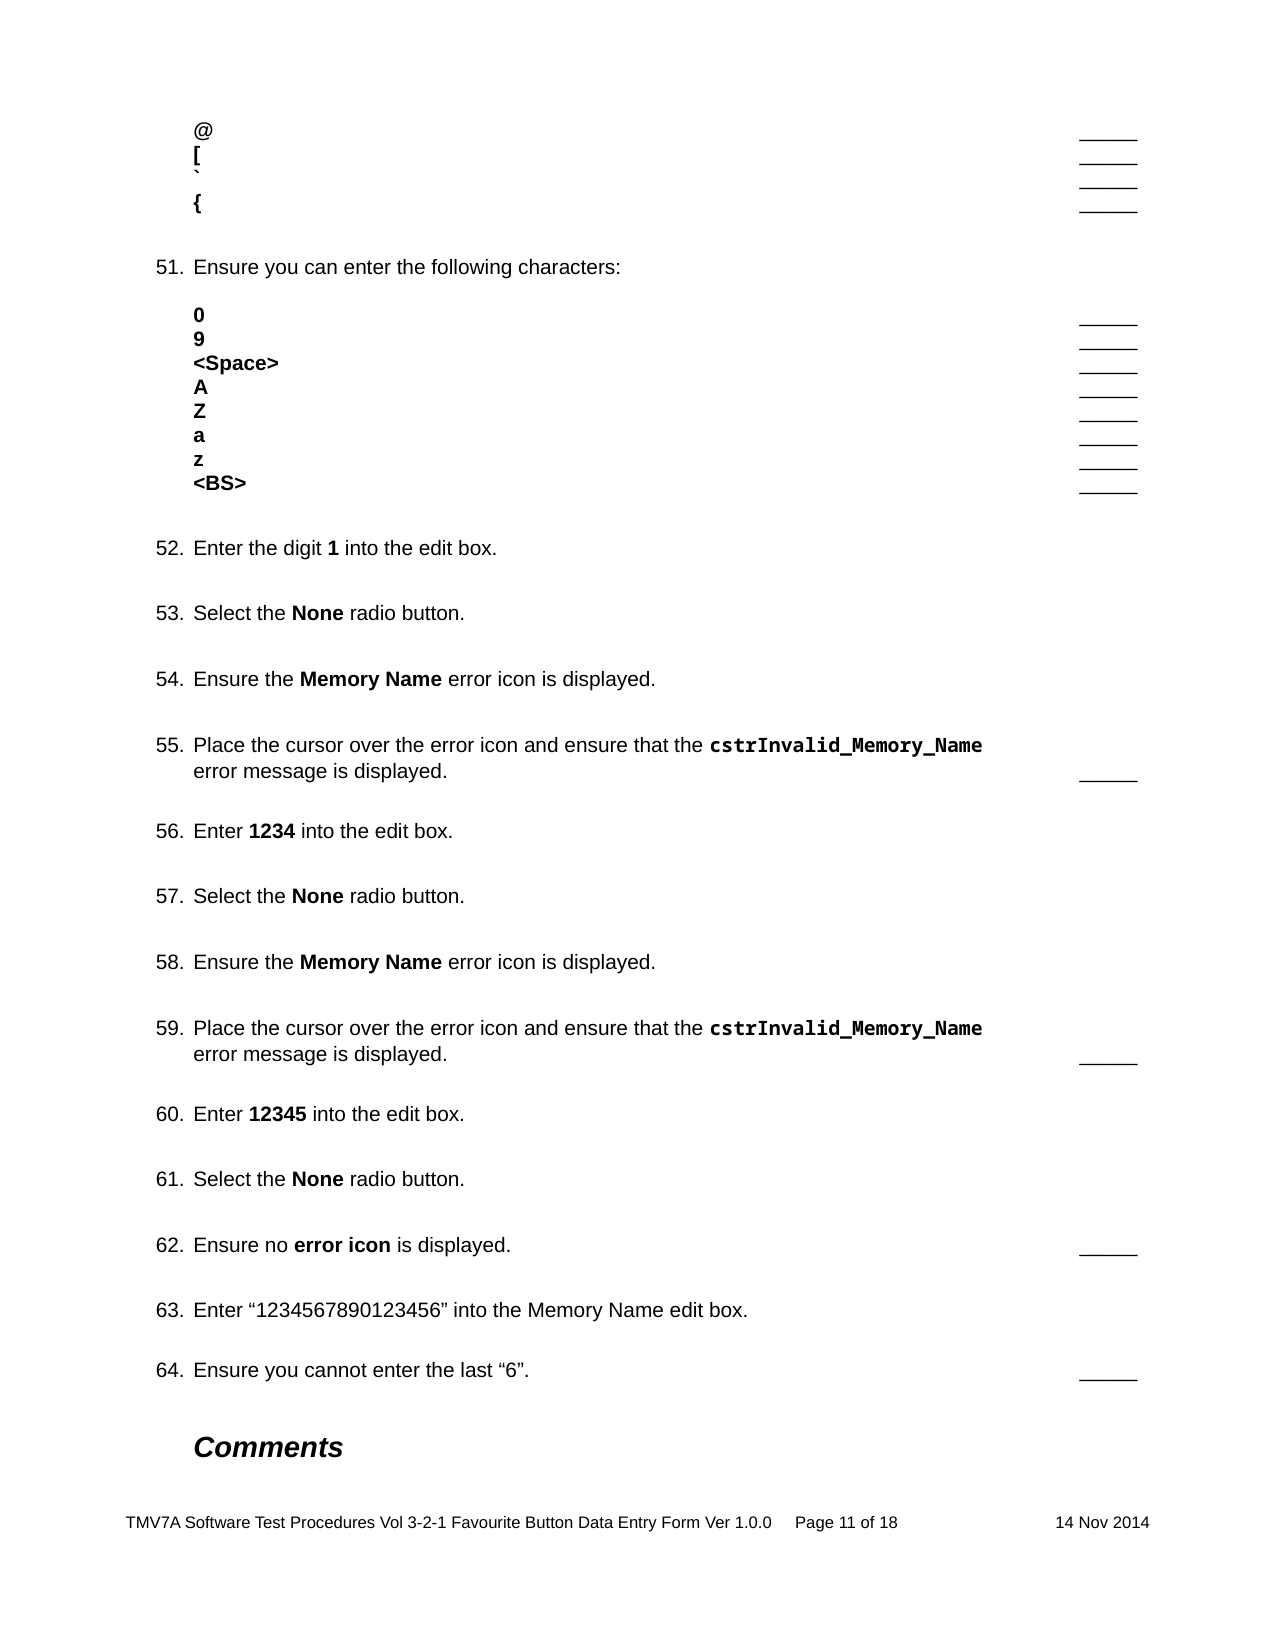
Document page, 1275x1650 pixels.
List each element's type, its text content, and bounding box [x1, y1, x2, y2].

list Enter 1234 into the edit box. [156, 819, 1157, 872]
list Ensure you cannot enter the last “6”. _____ Comments [156, 1358, 1157, 1463]
list Ensure the Memory Name error icon is displayed. [156, 666, 1157, 719]
list Ensure the Memory Name error icon is displayed. [156, 949, 1157, 1002]
list Enter “1234567890123456” into the Memory Name edit box. [156, 1298, 1157, 1346]
list Ensure no error icon is displayed. _____ [156, 1232, 1157, 1285]
list Select the None radio button. [156, 884, 1157, 937]
list @ _____ [ _____ ` _____ { _____ [156, 118, 1157, 243]
list Ensure you can enter the following characters: 0 _____ 9 _____ <Space> _____ A _____ Z _____ a _____ z _____ <BS> _____ [156, 255, 1157, 523]
list Place the cursor over the error icon and ensure that the cstrInvalid_Memory_Name error message is displayed. _____ [156, 732, 1157, 807]
list Select the None radio button. [156, 601, 1157, 654]
list Place the cursor over the error icon and ensure that the cstrInvalid_Memory_Name error message is displayed. _____ [156, 1015, 1157, 1089]
list Enter the digit 1 into the edit box. [156, 536, 1157, 589]
list Enter 12345 into the edit box. [156, 1102, 1157, 1155]
list Select the None radio button. [156, 1167, 1157, 1220]
